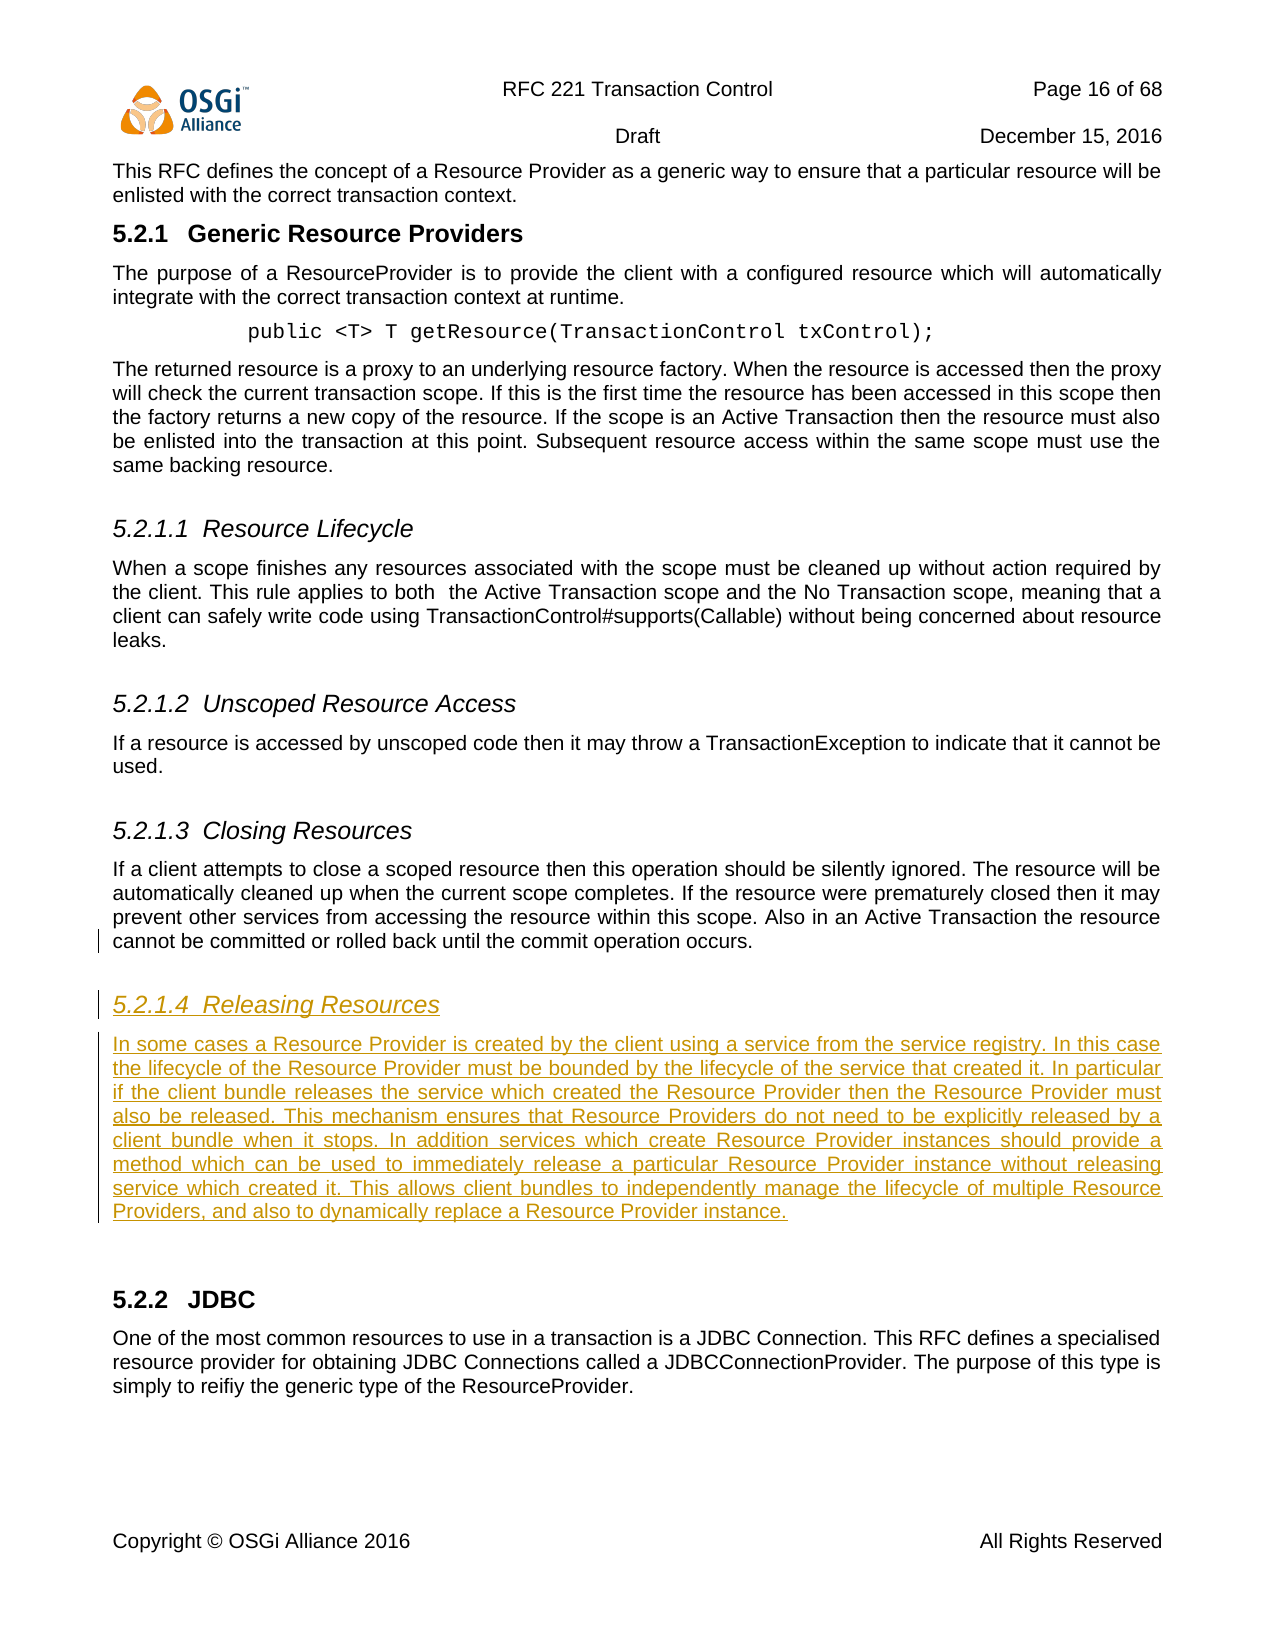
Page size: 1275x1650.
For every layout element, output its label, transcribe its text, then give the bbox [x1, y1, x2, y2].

text The purpose of a ResourceProvider is to provide the client with a configured resource which will automatically integrate with the correct transaction context at runtime. [112, 261, 1162, 308]
text public <T> T getResource(TransactionControl txControl); [247, 321, 1162, 345]
text service which created it. This allows client bundles to independently manage the lifecycle of multiple Resource [112, 1173, 1162, 1196]
subtitle Resource Lifecycle [112, 514, 1162, 543]
text also be released. This mechanism ensures that Resource Providers do not need to be explicitly released by a [112, 1102, 1162, 1124]
text The returned resource is a proxy to an underlying resource factory. When the resource is accessed then the proxy will check the current transaction scope. If this is the first time the resource has been accessed in this scope then the factory returns a new copy of the resource. If the scope is an Active Transaction then the resource must also be enlisted into the transaction at this point. Subsequent resource access within the same scope must use the same backing resource. [112, 357, 1162, 477]
text if the client bundle releases the service which created the Resource Provider then the Resource Provider must [112, 1078, 1162, 1101]
picture [113, 78, 257, 142]
subtitle JDBC [112, 1285, 1162, 1313]
text This RFC defines the concept of a Resource Provider as a generic way to ensure that a particular resource will be enlisted with the correct transaction context. [112, 159, 1162, 207]
text client bundle when it stops. In addition services which create Resource Provider instances should provide a [112, 1125, 1162, 1148]
text When a scope finishes any resources associated with the scope must be cleaned up without action required by the client. This rule applies to both the Active Transaction scope and the No Transaction scope, meaning that a client can safely write code using TransactionControl#supports(Callable) without being concerned about resource leaks. [112, 556, 1162, 652]
text If a resource is accessed by unscoped code then it may throw a TransactionException to indicate that it cannot be used. [112, 730, 1162, 778]
subtitle Generic Resource Providers [112, 219, 1162, 248]
text method which can be used to immediately release a particular Resource Provider instance without releasing [112, 1149, 1162, 1172]
text In some cases a Resource Provider is created by the client using a service from the service registry. In this case [112, 1032, 1162, 1053]
text If a client attempts to close a scoped resource then this operation should be silently ignored. The resource will be automatically cleaned up when the current scope completes. If the resource were prematurely closed then it may prevent other services from accessing the resource within this scope. Also in an Active Transaction the resource cannot be committed or rolled back until the commit operation occurs. [112, 857, 1162, 953]
subtitle Closing Resources [112, 816, 1162, 844]
subtitle Unscoped Resource Access [112, 689, 1162, 718]
text Providers, and also to dynamically replace a Resource Provider instance. [112, 1197, 1162, 1223]
text the lifecycle of the Resource Provider must be bounded by the lifecycle of the service that created it. In particular [112, 1054, 1162, 1077]
text One of the most common resources to use in a transaction is a JDBC Connection. This RFC defines a specialised resource provider for obtaining JDBC Connections called a JDBCConnectionProvider. The purpose of this type is simply to reifiy the generic type of the ResourceProvider. [112, 1326, 1162, 1398]
subtitle Releasing Resources [112, 990, 1162, 1019]
